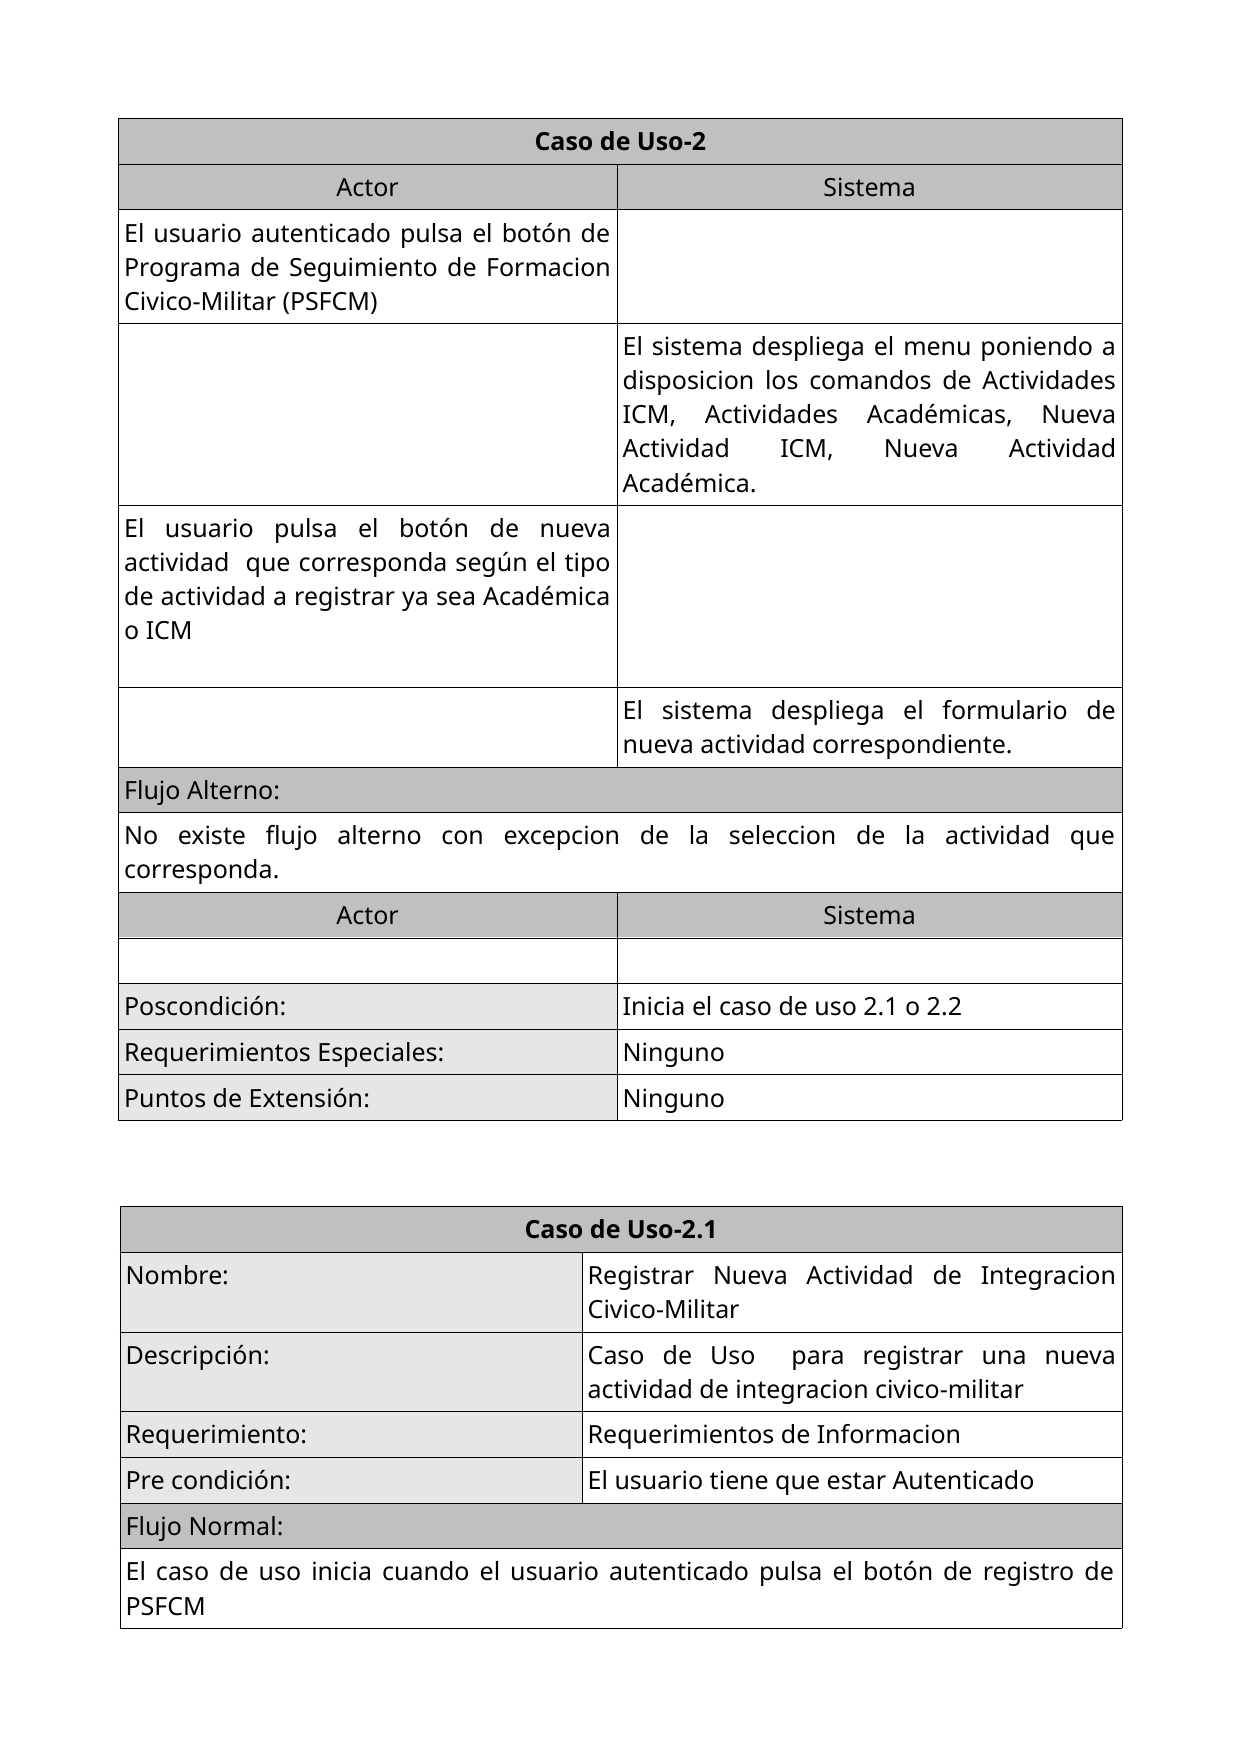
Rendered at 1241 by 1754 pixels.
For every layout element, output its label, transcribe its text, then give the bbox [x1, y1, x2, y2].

table_cell Actor [119, 893, 617, 937]
table_cell Descripción: [121, 1333, 582, 1411]
table_cell Requerimientos Especiales: [119, 1030, 617, 1074]
table_cell Ninguno [618, 1030, 1122, 1074]
table_cell Requerimientos de Informacion [583, 1412, 1122, 1457]
table_cell Pre condición: [121, 1458, 582, 1503]
table_cell Nombre: [121, 1253, 582, 1332]
table_cell El sistema despliega el formulario de nueva actividad correspondiente. [618, 688, 1122, 767]
table_cell Poscondición: [119, 984, 617, 1029]
table_cell El caso de uso inicia cuando el usuario autenticado pulsa el botón de registro de PSFCM [121, 1549, 1122, 1628]
table_cell Sistema [618, 165, 1122, 209]
table_cell [618, 939, 1122, 983]
table_cell Caso de Uso para registrar una nueva actividad de integracion civico-militar [583, 1333, 1122, 1411]
table_cell El usuario pulsa el botón de nueva actividad que corresponda según el tipo de actividad a registrar ya sea Académica o ICM [119, 506, 617, 687]
table_cell Flujo Alterno: [119, 768, 1122, 812]
table_header Caso de Uso-2.1 [121, 1207, 1122, 1252]
table_cell [618, 506, 1122, 687]
table_header Caso de Uso-2 [119, 119, 1122, 164]
table_cell Requerimiento: [121, 1412, 582, 1457]
table_cell [119, 939, 617, 983]
table_cell Sistema [618, 893, 1122, 937]
table_cell No existe flujo alterno con excepcion de la seleccion de la actividad que corresponda. [119, 813, 1122, 892]
table_cell [119, 324, 617, 505]
table_cell Inicia el caso de uso 2.1 o 2.2 [618, 984, 1122, 1029]
table_cell Registrar Nueva Actividad de Integracion Civico-Militar [583, 1253, 1122, 1332]
table_cell Puntos de Extensión: [119, 1075, 617, 1120]
table_cell El usuario autenticado pulsa el botón de Programa de Seguimiento de Formacion Civico-Militar (PSFCM) [119, 210, 617, 323]
table_cell El usuario tiene que estar Autenticado [583, 1458, 1122, 1503]
table_cell [119, 688, 617, 767]
table_cell [618, 210, 1122, 323]
table_cell El sistema despliega el menu poniendo a disposicion los comandos de Actividades ICM, Actividades Académicas, Nueva Actividad ICM, Nueva Actividad Académica. [618, 324, 1122, 505]
table_cell Actor [119, 165, 617, 209]
table_cell Flujo Normal: [121, 1504, 1122, 1548]
table_cell Ninguno [618, 1075, 1122, 1120]
